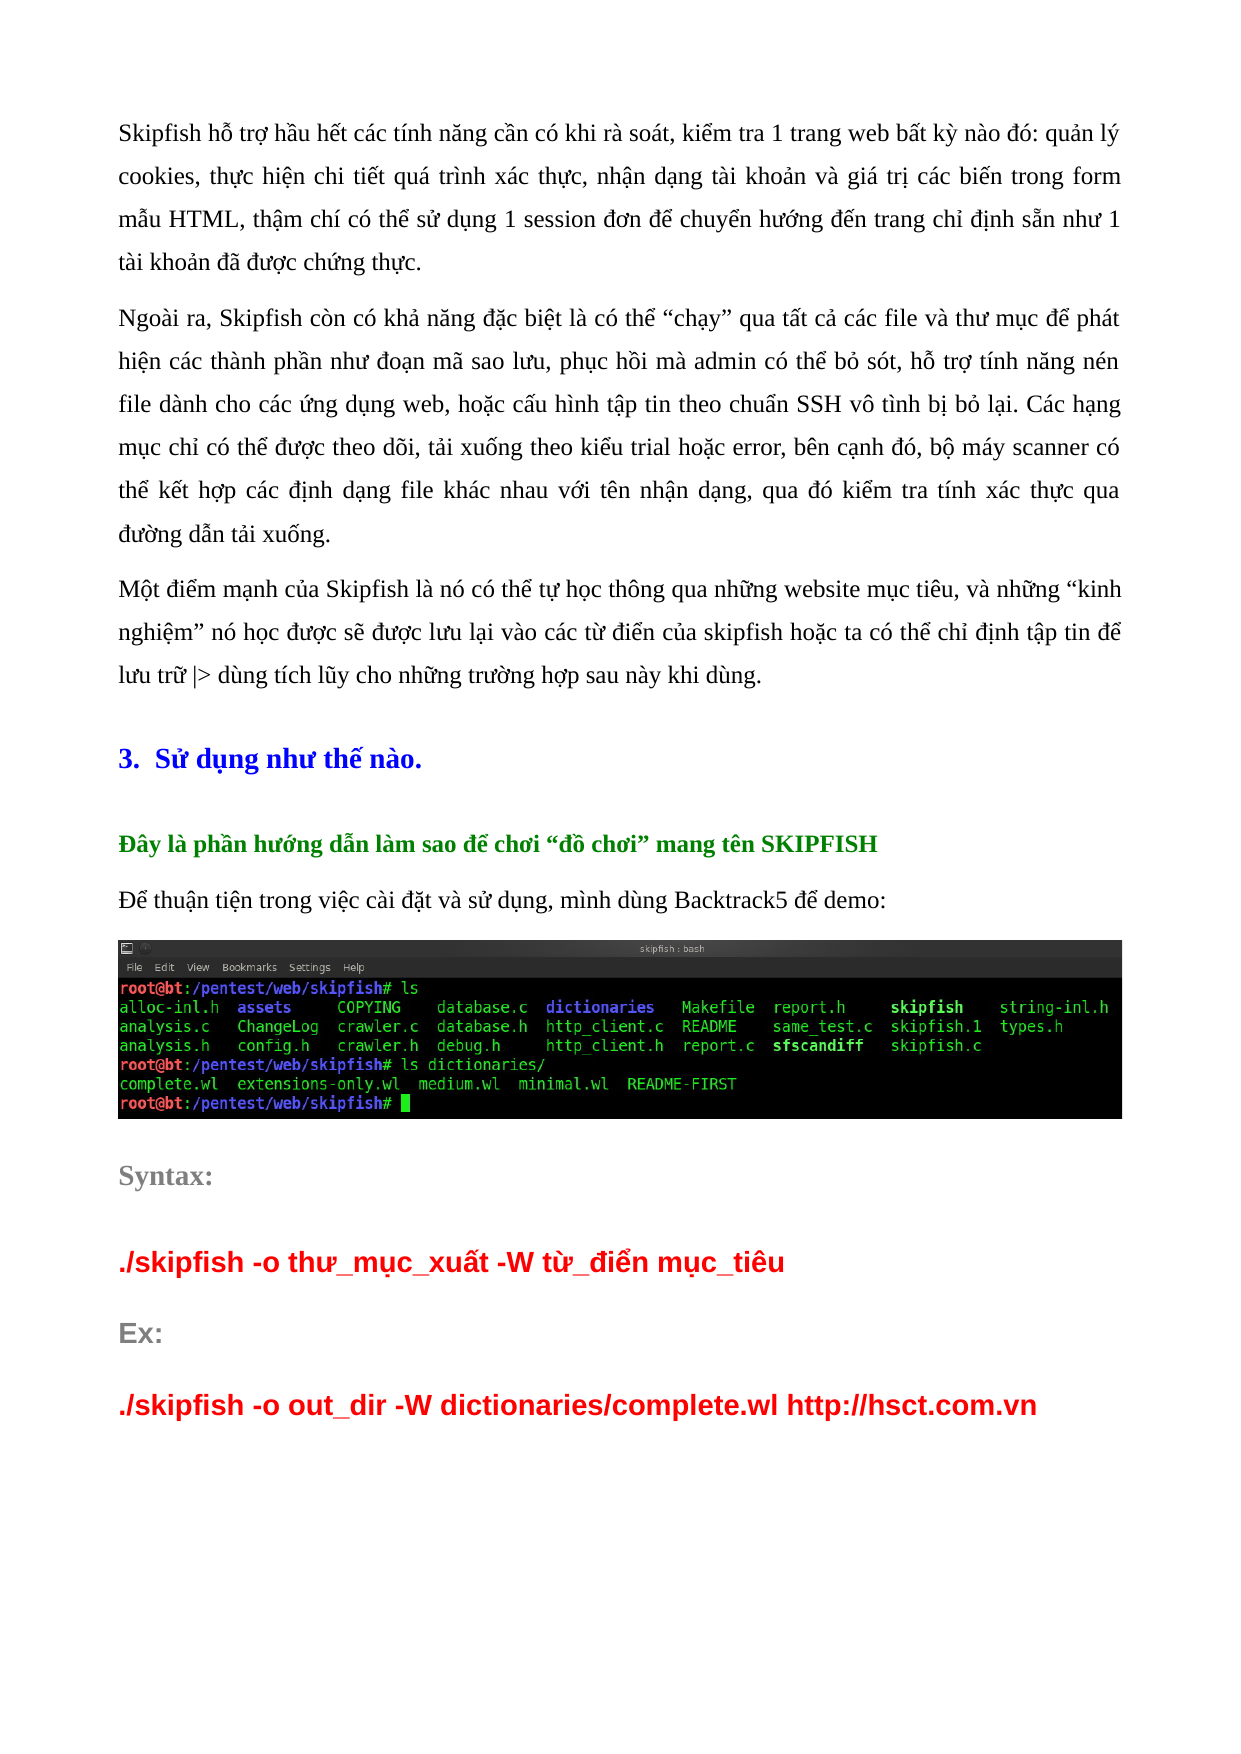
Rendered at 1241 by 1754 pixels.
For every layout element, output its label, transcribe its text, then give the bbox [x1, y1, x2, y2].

text Để thuận tiện trong việc cài đặt và sử dụng, mình dùng Backtrack5 để demo: [118, 885, 1122, 913]
subtitle Ex: [118, 1317, 1122, 1350]
subtitle ./skipfish -o thư_mục_xuất -W từ_điển mục_tiêu [118, 1246, 1122, 1279]
subtitle Đây là phần hướng dẫn làm sao để chơi “đồ chơi” mang tên SKIPFISH [118, 829, 1122, 858]
subtitle 3. Sử dụng như thế nào. [118, 741, 1122, 775]
text Ngoài ra, Skipfish còn có khả năng đặc biệt là có thể “chạy” qua tất cả các file và thư mục để phát hiện các thành phần như đoạn mã sao lưu, phục hồi mà admin có thể bỏ sót, hỗ trợ tính năng nén file dành cho các ứng dụng web, hoặc cấu hình tập tin theo chuẩn SSH vô tình bị bỏ lại. Các hạng mục chỉ có thể được theo dõi, tải xuống theo kiểu trial hoặc error, bên cạnh đó, bộ máy scanner có thể kết hợp các định dạng file khác nhau với tên nhận dạng, qua đó kiểm tra tính xác thực qua đường dẫn tải xuống. [118, 303, 1122, 547]
text Skipfish hỗ trợ hầu hết các tính năng cần có khi rà soát, kiểm tra 1 trang web bất kỳ nào đó: quản lý cookies, thực hiện chi tiết quá trình xác thực, nhận dạng tài khoản và giá trị các biến trong form mẫu HTML, thậm chí có thể sử dụng 1 session đơn để chuyển hướng đến trang chỉ định sẵn như 1 tài khoản đã được chứng thực. [118, 118, 1122, 276]
subtitle Syntax: [118, 1158, 1122, 1191]
subtitle ./skipfish -o out_dir -W dictionaries/complete.wl http://hsct.com.vn [118, 1388, 1122, 1421]
text Một điểm mạnh của Skipfish là nó có thể tự học thông qua những website mục tiêu, và những “kinh nghiệm” nó học được sẽ được lưu lại vào các từ điển của skipfish hoặc ta có thể chỉ định tập tin để lưu trữ |> dùng tích lũy cho những trường hợp sau này khi dùng. [118, 574, 1122, 689]
